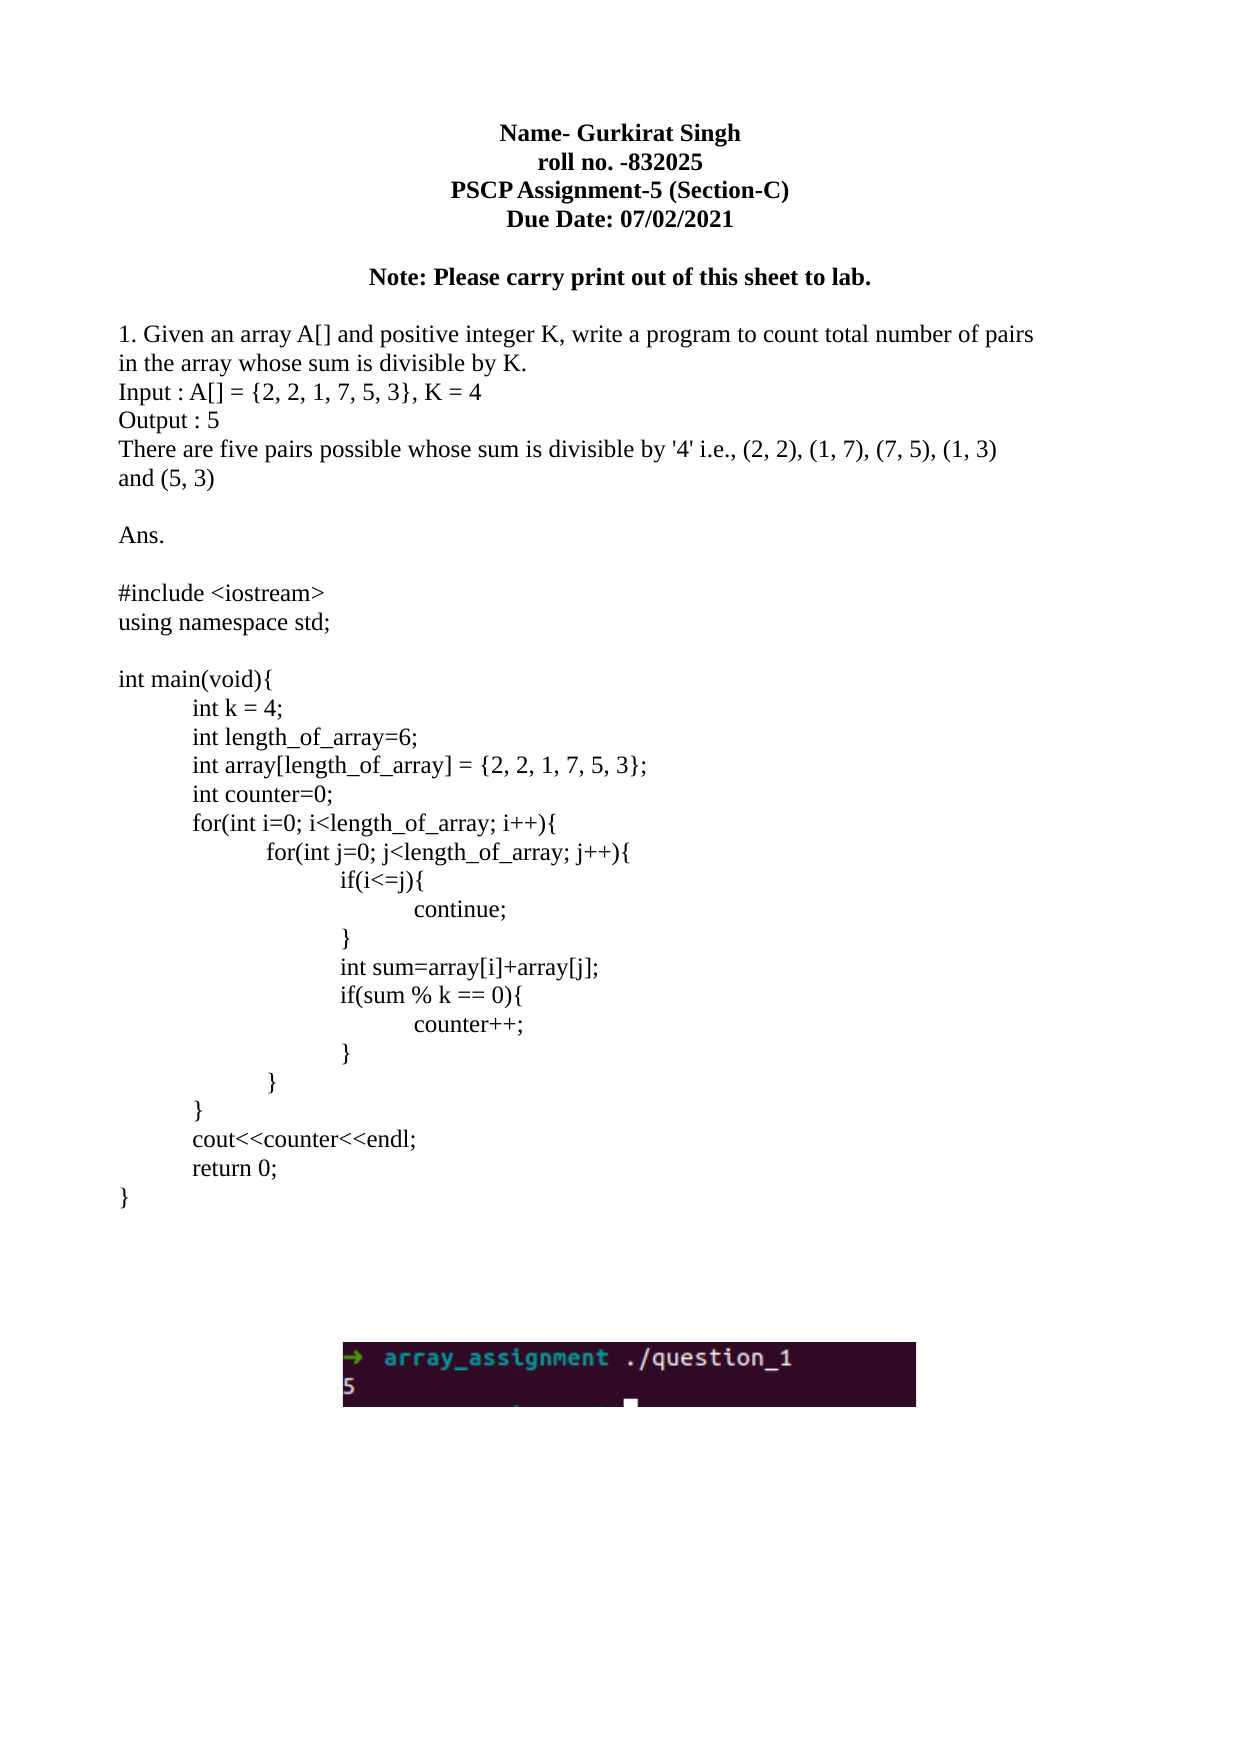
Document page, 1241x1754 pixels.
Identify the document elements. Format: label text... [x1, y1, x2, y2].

text if(sum % k == 0){ [118, 981, 1122, 1009]
text #include <iostream> [118, 578, 1122, 607]
text } [118, 1067, 1122, 1096]
text } [118, 923, 1122, 952]
text cout<<counter<<endl; [118, 1124, 1122, 1153]
text int k = 4; [118, 693, 1122, 722]
text return 0; [118, 1153, 1122, 1182]
text Note: Please carry print out of this sheet to lab. [118, 262, 1122, 291]
text } [118, 1038, 1122, 1067]
text and (5, 3) [118, 463, 1122, 492]
text int main(void){ [118, 664, 1122, 693]
text int sum=array[i]+array[j]; [118, 952, 1122, 981]
text int counter=0; [118, 779, 1122, 808]
text for(int i=0; i<length_of_array; i++){ [118, 808, 1122, 837]
text } [118, 1096, 1122, 1124]
text } [118, 1182, 1122, 1211]
text for(int j=0; j<length_of_array; j++){ [118, 837, 1122, 866]
text 1. Given an array A[] and positive integer K, write a program to count total number of pairs [118, 319, 1122, 348]
text Ans. [118, 521, 1122, 549]
text Name- Gurkirat Singh [118, 118, 1122, 147]
text counter++; [118, 1009, 1122, 1038]
text using namespace std; [118, 607, 1122, 636]
text int length_of_array=6; [118, 722, 1122, 751]
text continue; [118, 894, 1122, 923]
text Input : A[] = {2, 2, 1, 7, 5, 3}, K = 4 [118, 377, 1122, 406]
text PSCP Assignment-5 (Section-C) [118, 176, 1122, 204]
text Output : 5 [118, 406, 1122, 434]
text if(i<=j){ [118, 866, 1122, 894]
text Due Date: 07/02/2021 [118, 204, 1122, 233]
text There are five pairs possible whose sum is divisible by '4' i.e., (2, 2), (1, 7), (7, 5), (1, 3) [118, 434, 1122, 463]
text roll no. -832025 [118, 147, 1122, 176]
text in the array whose sum is divisible by K. [118, 348, 1122, 377]
picture [342, 1342, 917, 1407]
text int array[length_of_array] = {2, 2, 1, 7, 5, 3}; [118, 751, 1122, 779]
